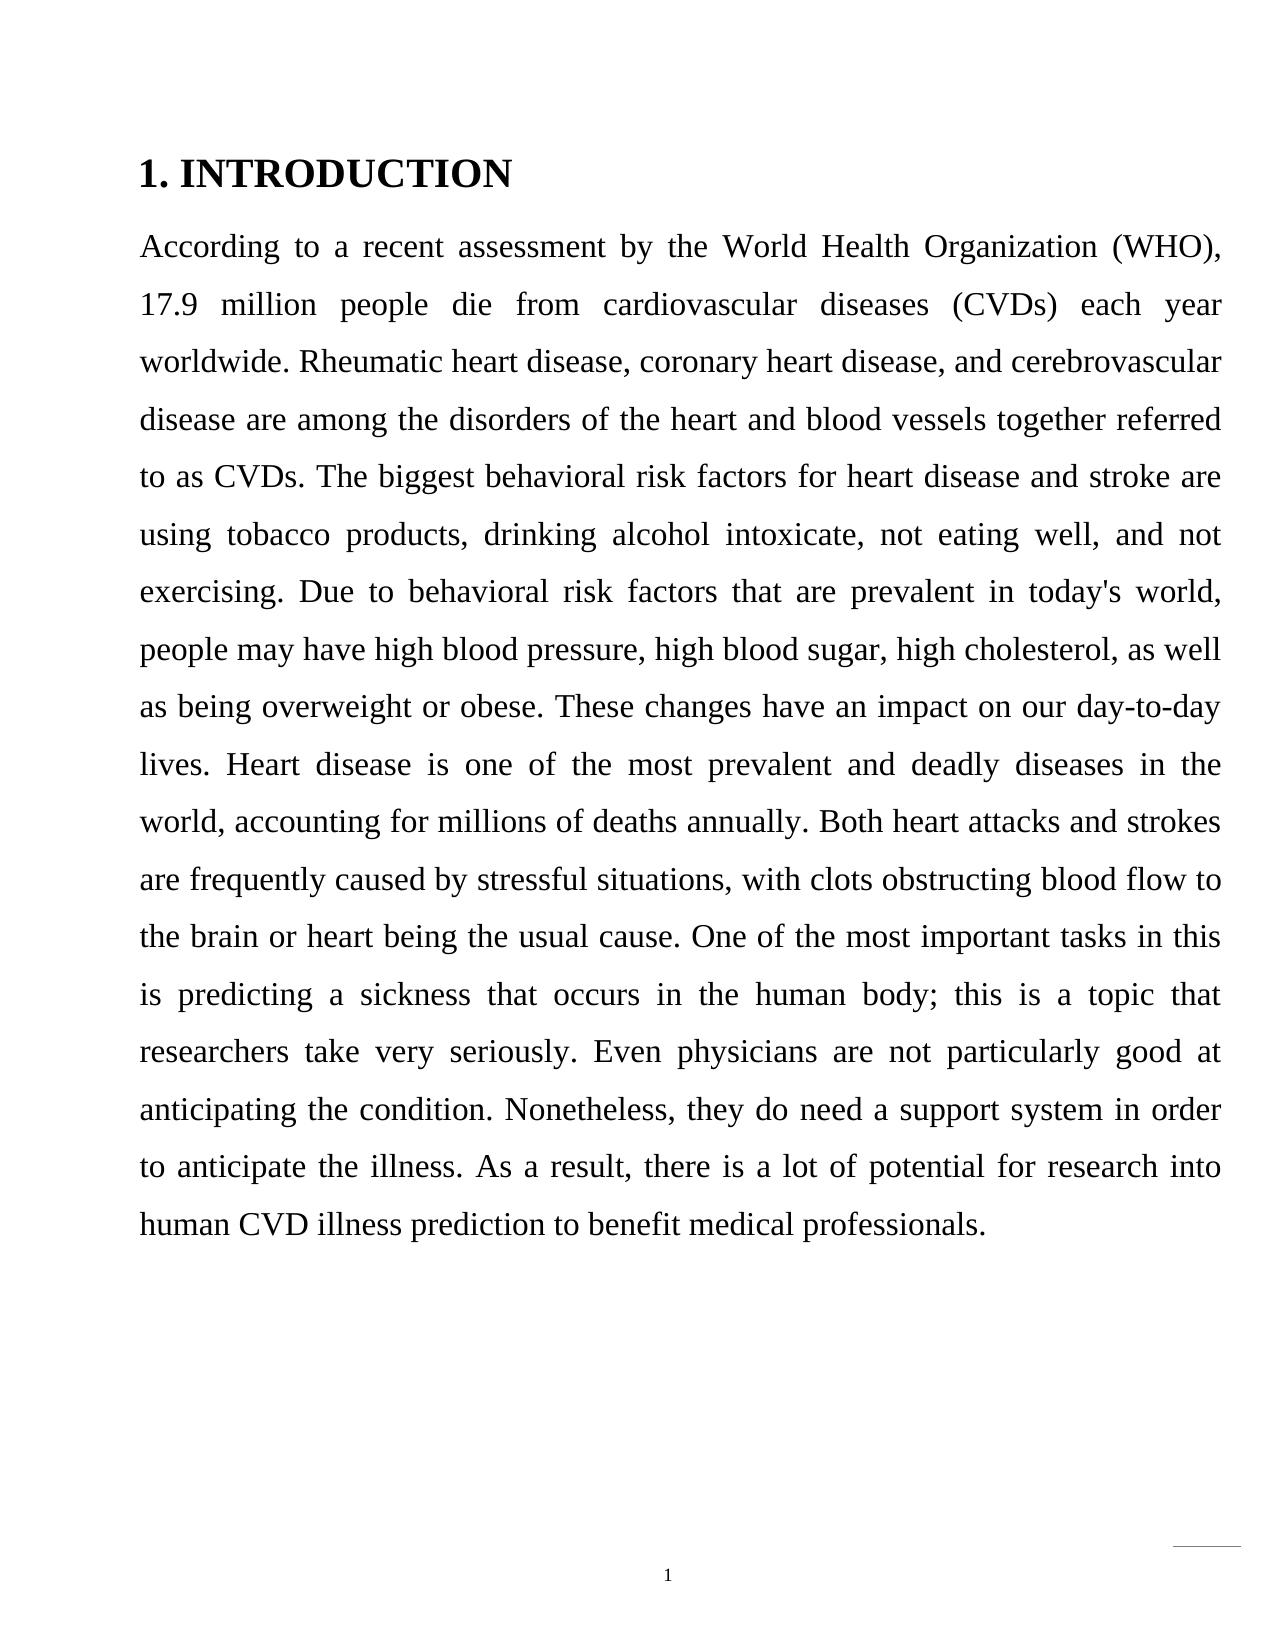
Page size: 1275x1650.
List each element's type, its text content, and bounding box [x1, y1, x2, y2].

text According to a recent assessment by the World Health Organization (WHO), 17.9 million people die from cardiovascular diseases (CVDs) each year worldwide. Rheumatic heart disease, coronary heart disease, and cerebrovascular disease are among the disorders of the heart and blood vessels together referred to as CVDs. The biggest behavioral risk factors for heart disease and stroke are using tobacco products, drinking alcohol intoxicate, not eating well, and not exercising. Due to behavioral risk factors that are prevalent in today's world, people may have high blood pressure, high blood sugar, high cholesterol, as well as being overweight or obese. These changes have an impact on our day-to-day lives. Heart disease is one of the most prevalent and deadly diseases in the world, accounting for millions of deaths annually. Both heart attacks and strokes are frequently caused by stressful situations, with clots obstructing blood flow to the brain or heart being the usual cause. One of the most important tasks in this is predicting a sickness that occurs in the human body; this is a topic that researchers take very seriously. Even physicians are not particularly good at anticipating the condition. Nonetheless, they do need a support system in order to anticipate the illness. As a result, there is a lot of potential for research into human CVD illness prediction to benefit medical professionals. [139, 227, 1223, 1242]
subtitle 1. INTRODUCTION [138, 148, 1223, 196]
